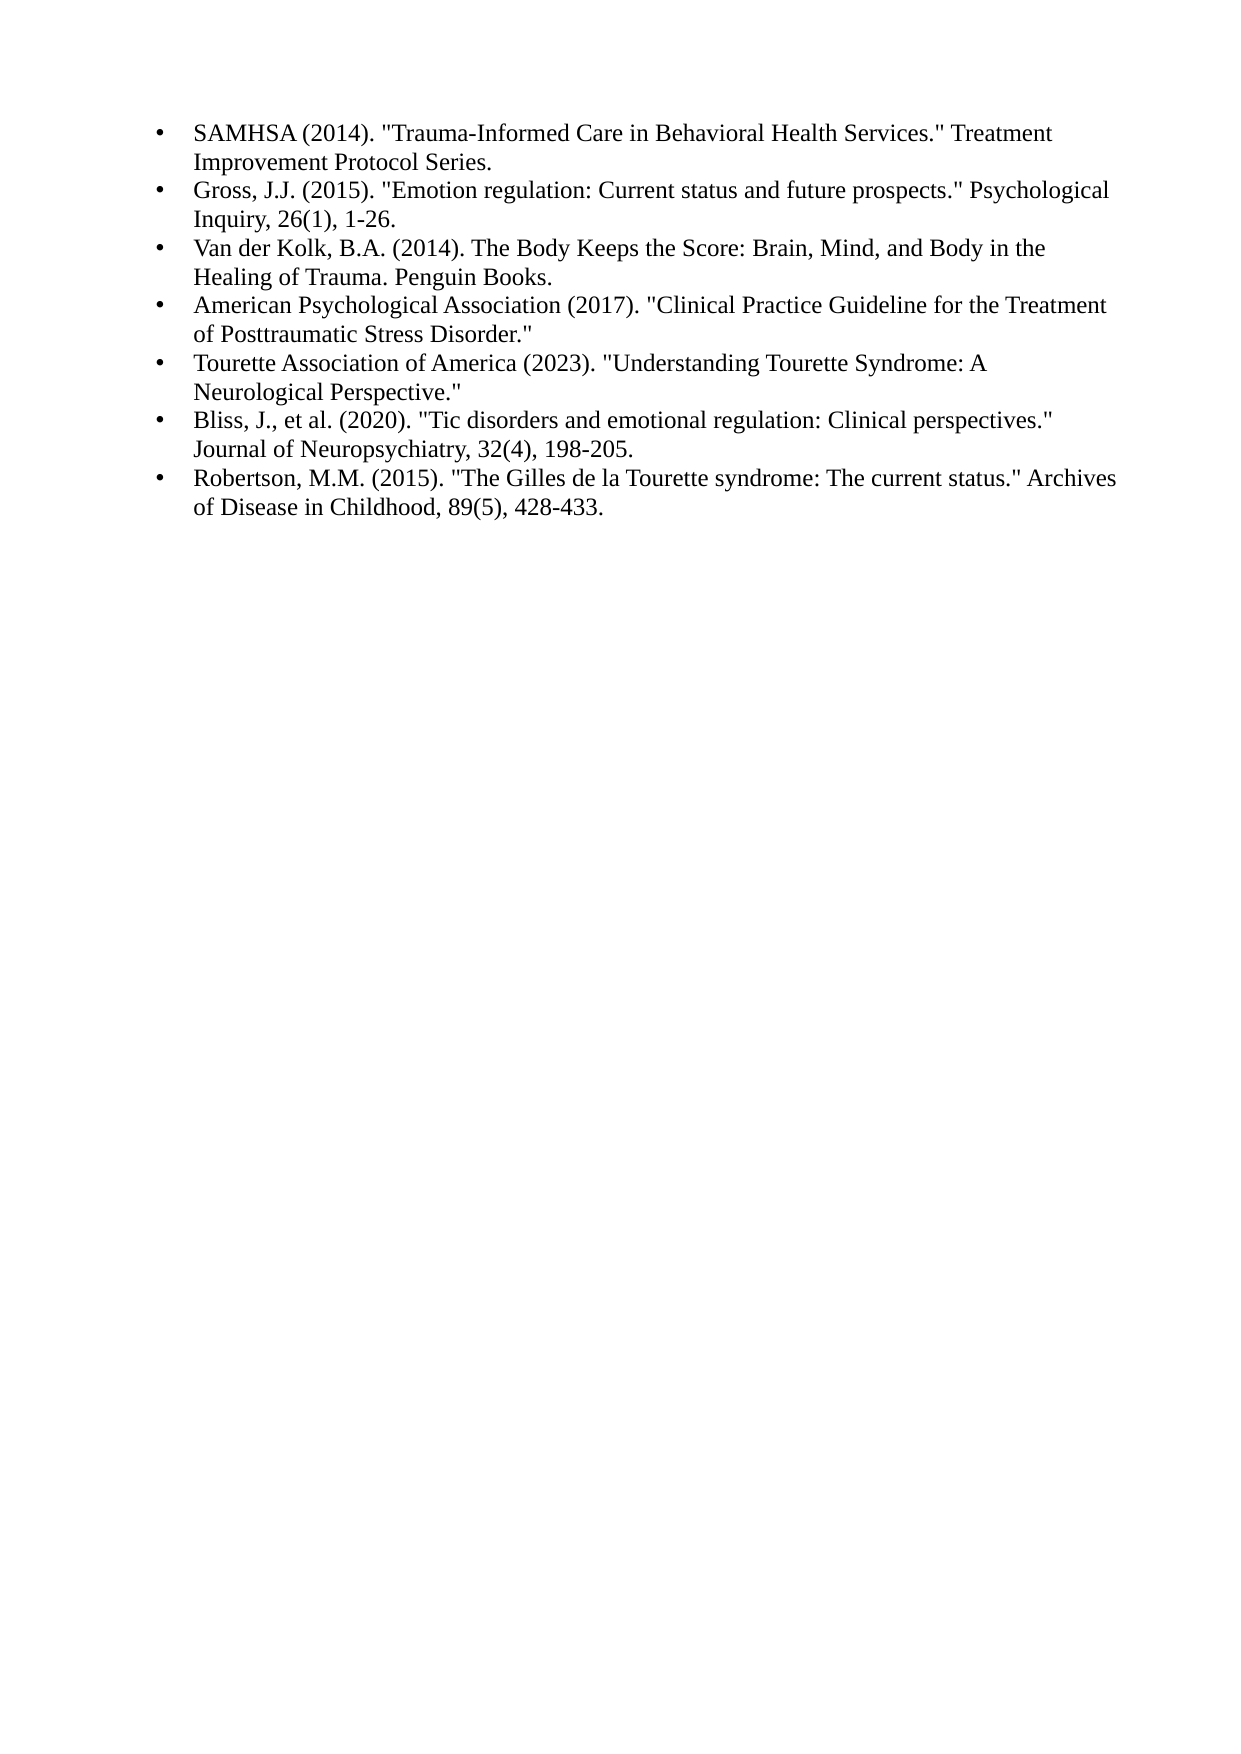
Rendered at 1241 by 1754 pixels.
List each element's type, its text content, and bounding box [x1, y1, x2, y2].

list Robertson, M.M. (2015). "The Gilles de la Tourette syndrome: The current status." Archives of Disease in Childhood, 89(5), 428-433. [156, 463, 1122, 521]
list SAMHSA (2014). "Trauma-Informed Care in Behavioral Health Services." Treatment Improvement Protocol Series. [156, 118, 1122, 176]
list Bliss, J., et al. (2020). "Tic disorders and emotional regulation: Clinical perspectives." Journal of Neuropsychiatry, 32(4), 198-205. [156, 406, 1122, 463]
list Van der Kolk, B.A. (2014). The Body Keeps the Score: Brain, Mind, and Body in the Healing of Trauma. Penguin Books. [156, 233, 1122, 291]
list American Psychological Association (2017). "Clinical Practice Guideline for the Treatment of Posttraumatic Stress Disorder." [156, 291, 1122, 348]
list Gross, J.J. (2015). "Emotion regulation: Current status and future prospects." Psychological Inquiry, 26(1), 1-26. [156, 176, 1122, 233]
list Tourette Association of America (2023). "Understanding Tourette Syndrome: A Neurological Perspective." [156, 348, 1122, 406]
